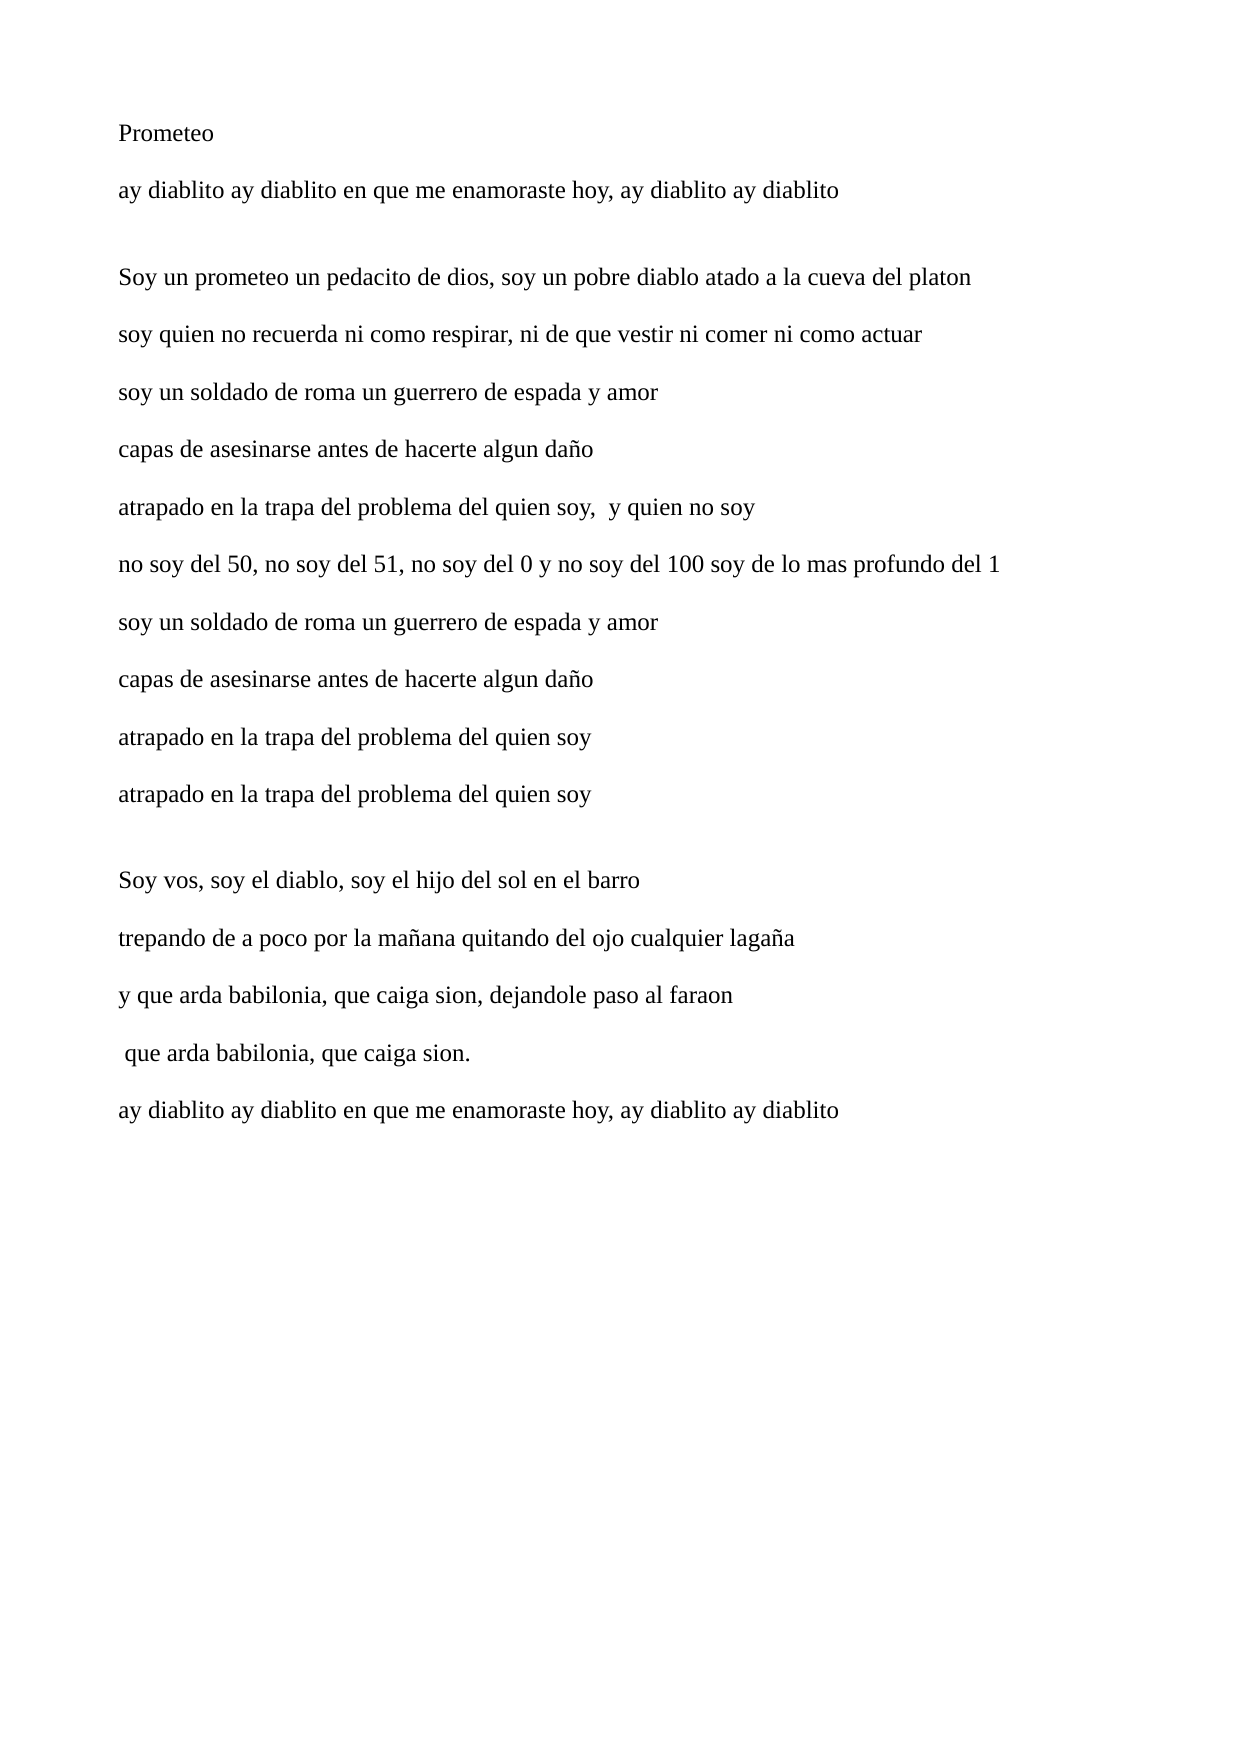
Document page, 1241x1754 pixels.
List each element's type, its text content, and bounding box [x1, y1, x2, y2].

text no soy del 50, no soy del 51, no soy del 0 y no soy del 100 soy de lo mas profundo del 1 [118, 549, 1122, 578]
text capas de asesinarse antes de hacerte algun daño [118, 434, 1122, 463]
text soy quien no recuerda ni como respirar, ni de que vestir ni comer ni como actuar [118, 319, 1122, 348]
text ay diablito ay diablito en que me enamoraste hoy, ay diablito ay diablito [118, 176, 1122, 204]
text y que arda babilonia, que caiga sion, dejandole paso al faraon [118, 981, 1122, 1009]
text atrapado en la trapa del problema del quien soy [118, 722, 1122, 751]
text capas de asesinarse antes de hacerte algun daño [118, 664, 1122, 693]
text Soy un prometeo un pedacito de dios, soy un pobre diablo atado a la cueva del platon [118, 262, 1122, 291]
text soy un soldado de roma un guerrero de espada y amor [118, 377, 1122, 406]
text atrapado en la trapa del problema del quien soy, y quien no soy [118, 492, 1122, 521]
text que arda babilonia, que caiga sion. [118, 1038, 1122, 1067]
text Prometeo [118, 118, 1122, 147]
text Soy vos, soy el diablo, soy el hijo del sol en el barro [118, 866, 1122, 894]
text atrapado en la trapa del problema del quien soy [118, 779, 1122, 808]
text soy un soldado de roma un guerrero de espada y amor [118, 607, 1122, 636]
text ay diablito ay diablito en que me enamoraste hoy, ay diablito ay diablito [118, 1096, 1122, 1124]
text trepando de a poco por la mañana quitando del ojo cualquier lagaña [118, 923, 1122, 952]
